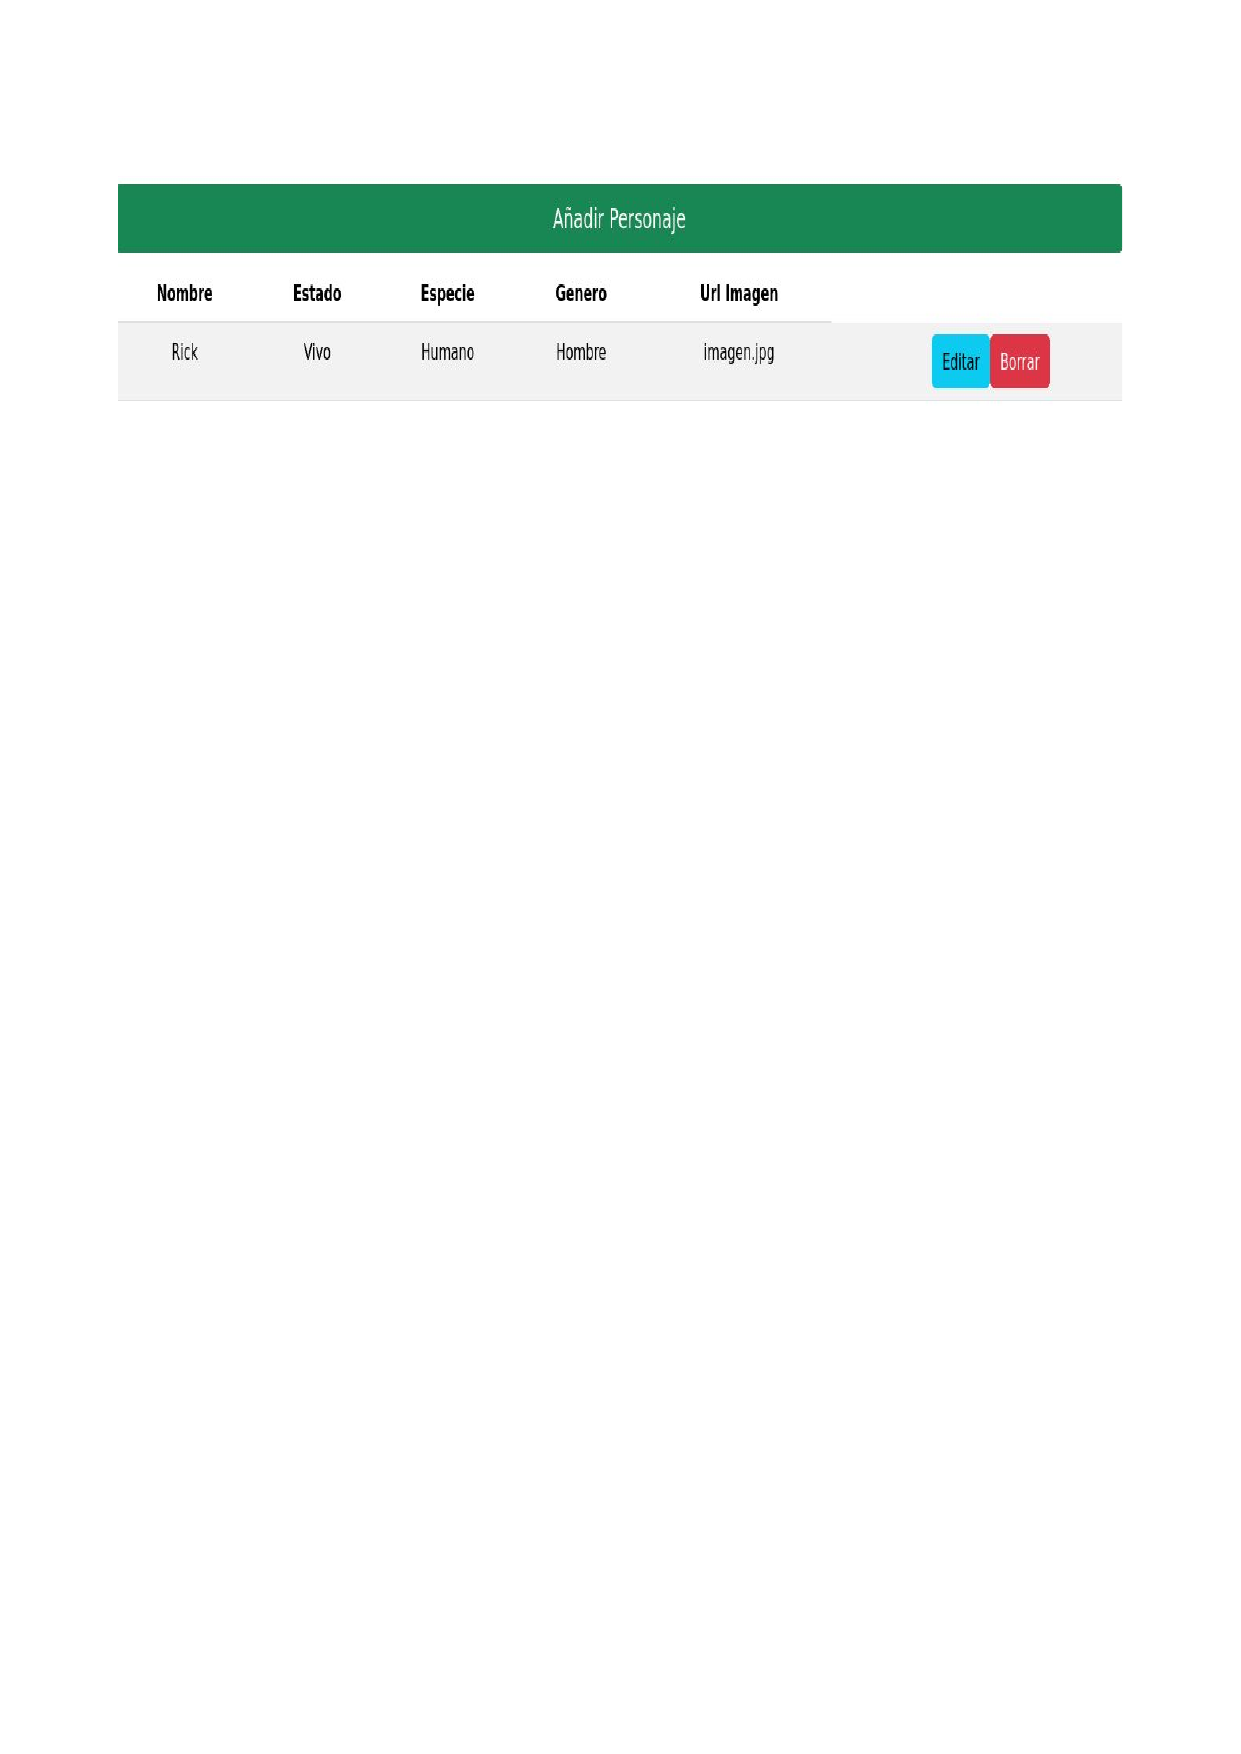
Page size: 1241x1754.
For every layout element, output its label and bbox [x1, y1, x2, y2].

picture [118, 176, 1123, 416]
